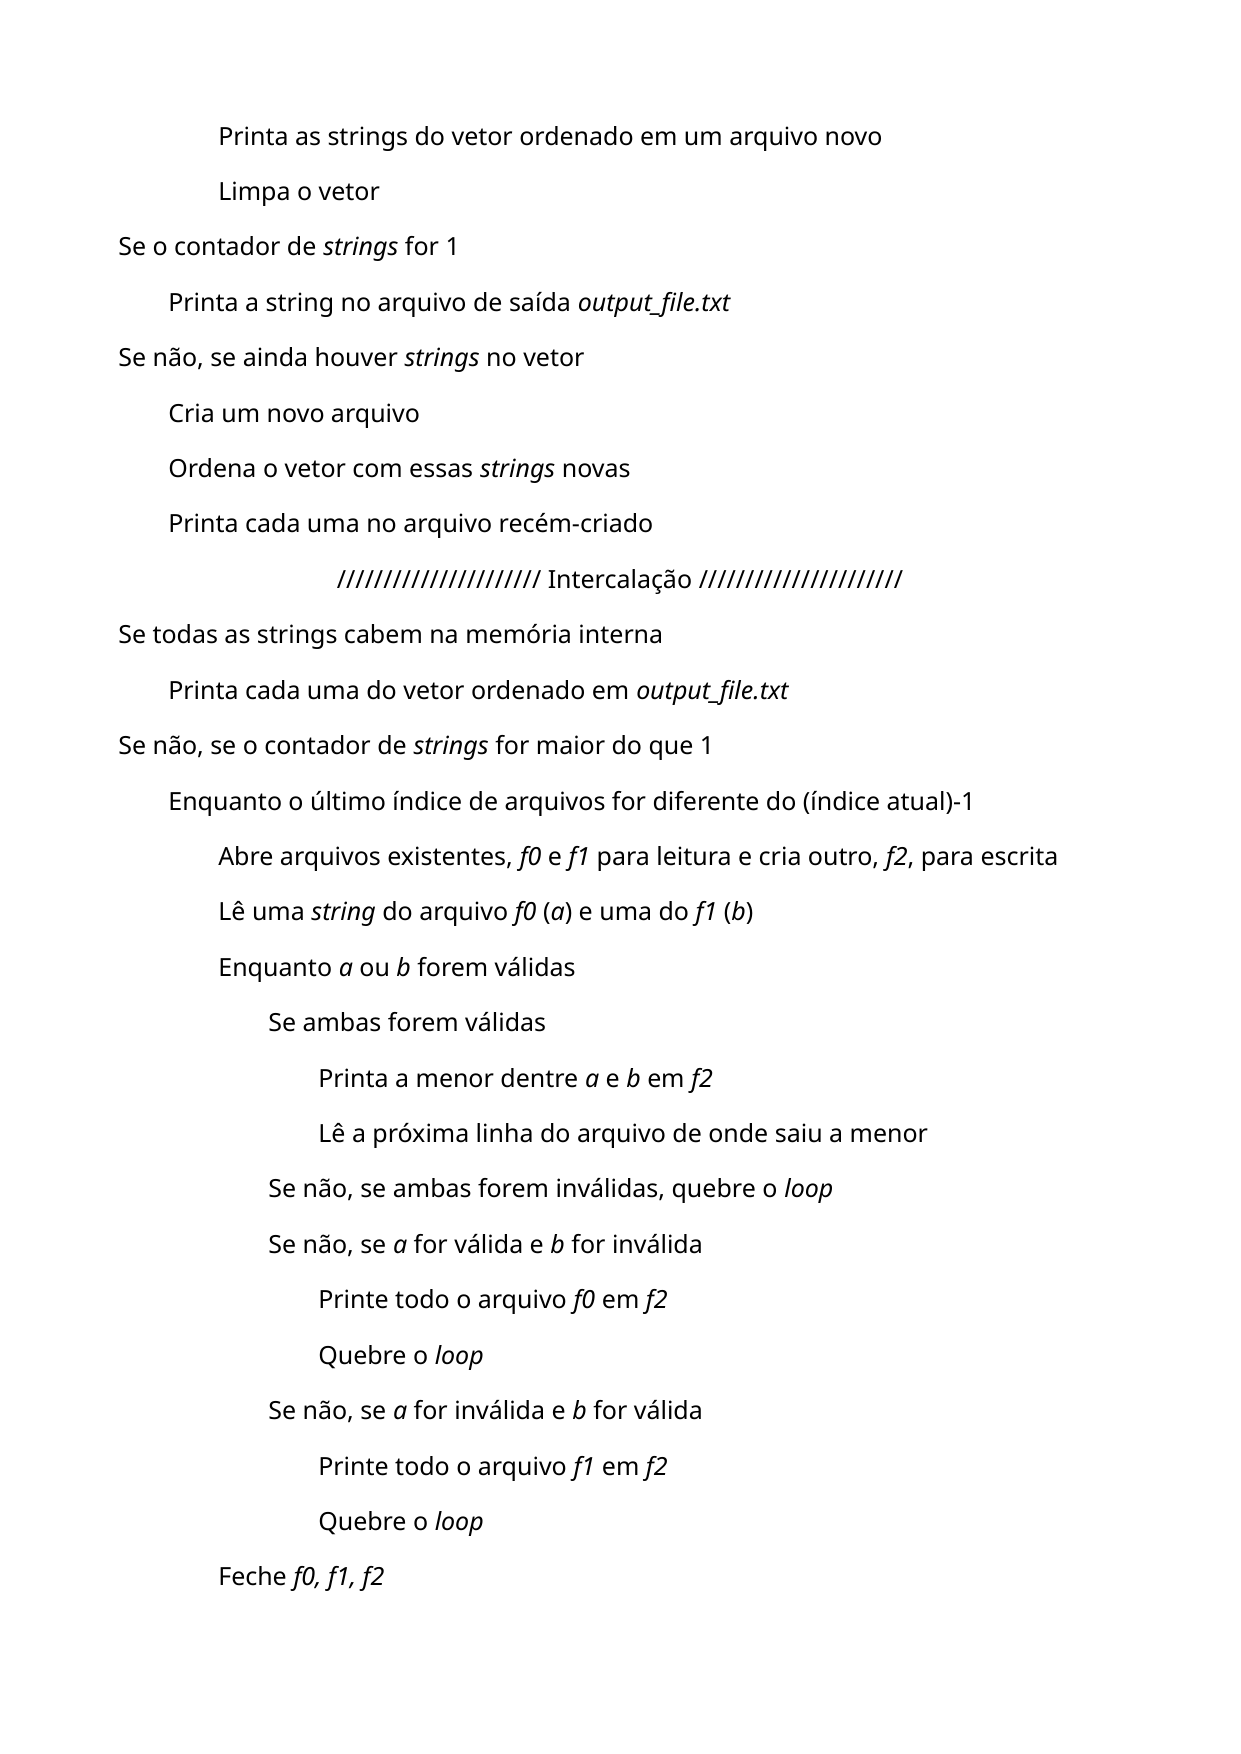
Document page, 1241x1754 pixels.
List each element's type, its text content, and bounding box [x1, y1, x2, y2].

text Feche f0, f1, f2 [118, 1559, 1122, 1593]
text Printe todo o arquivo f0 em f2 [118, 1282, 1122, 1316]
text Se todas as strings cabem na memória interna [118, 617, 1122, 651]
text Se não, se ambas forem inválidas, quebre o loop [118, 1171, 1122, 1205]
text Printe todo o arquivo f1 em f2 [118, 1448, 1122, 1482]
text Cria um novo arquivo [118, 395, 1122, 429]
text Se não, se ainda houver strings no vetor [118, 340, 1122, 374]
text Lê uma string do arquivo f0 (a) e uma do f1 (b) [118, 894, 1122, 928]
text Se ambas forem válidas [118, 1005, 1122, 1039]
text Limpa o vetor [118, 173, 1122, 208]
text Quebre o loop [118, 1337, 1122, 1371]
text Printa cada uma do vetor ordenado em output_file.txt [118, 672, 1122, 706]
text Ordena o vetor com essas strings novas [118, 451, 1122, 485]
text Printa cada uma no arquivo recém-criado [118, 506, 1122, 540]
text Se não, se o contador de strings for maior do que 1 [118, 728, 1122, 762]
text Se o contador de strings for 1 [118, 229, 1122, 263]
text Se não, se a for inválida e b for válida [118, 1393, 1122, 1427]
text Se não, se a for válida e b for inválida [118, 1226, 1122, 1261]
text Abre arquivos existentes, f0 e f1 para leitura e cria outro, f2, para escrita [118, 838, 1122, 873]
text Enquanto o último índice de arquivos for diferente do (índice atual)-1 [118, 783, 1122, 817]
text ////////////////////// Intercalação ////////////////////// [118, 561, 1122, 596]
text Lê a próxima linha do arquivo de onde saiu a menor [118, 1116, 1122, 1150]
text Printa a string no arquivo de saída output_file.txt [118, 284, 1122, 318]
text Printa as strings do vetor ordenado em um arquivo novo [118, 118, 1122, 152]
text Quebre o loop [118, 1503, 1122, 1538]
text Enquanto a ou b forem válidas [118, 949, 1122, 983]
text Printa a menor dentre a e b em f2 [118, 1060, 1122, 1094]
